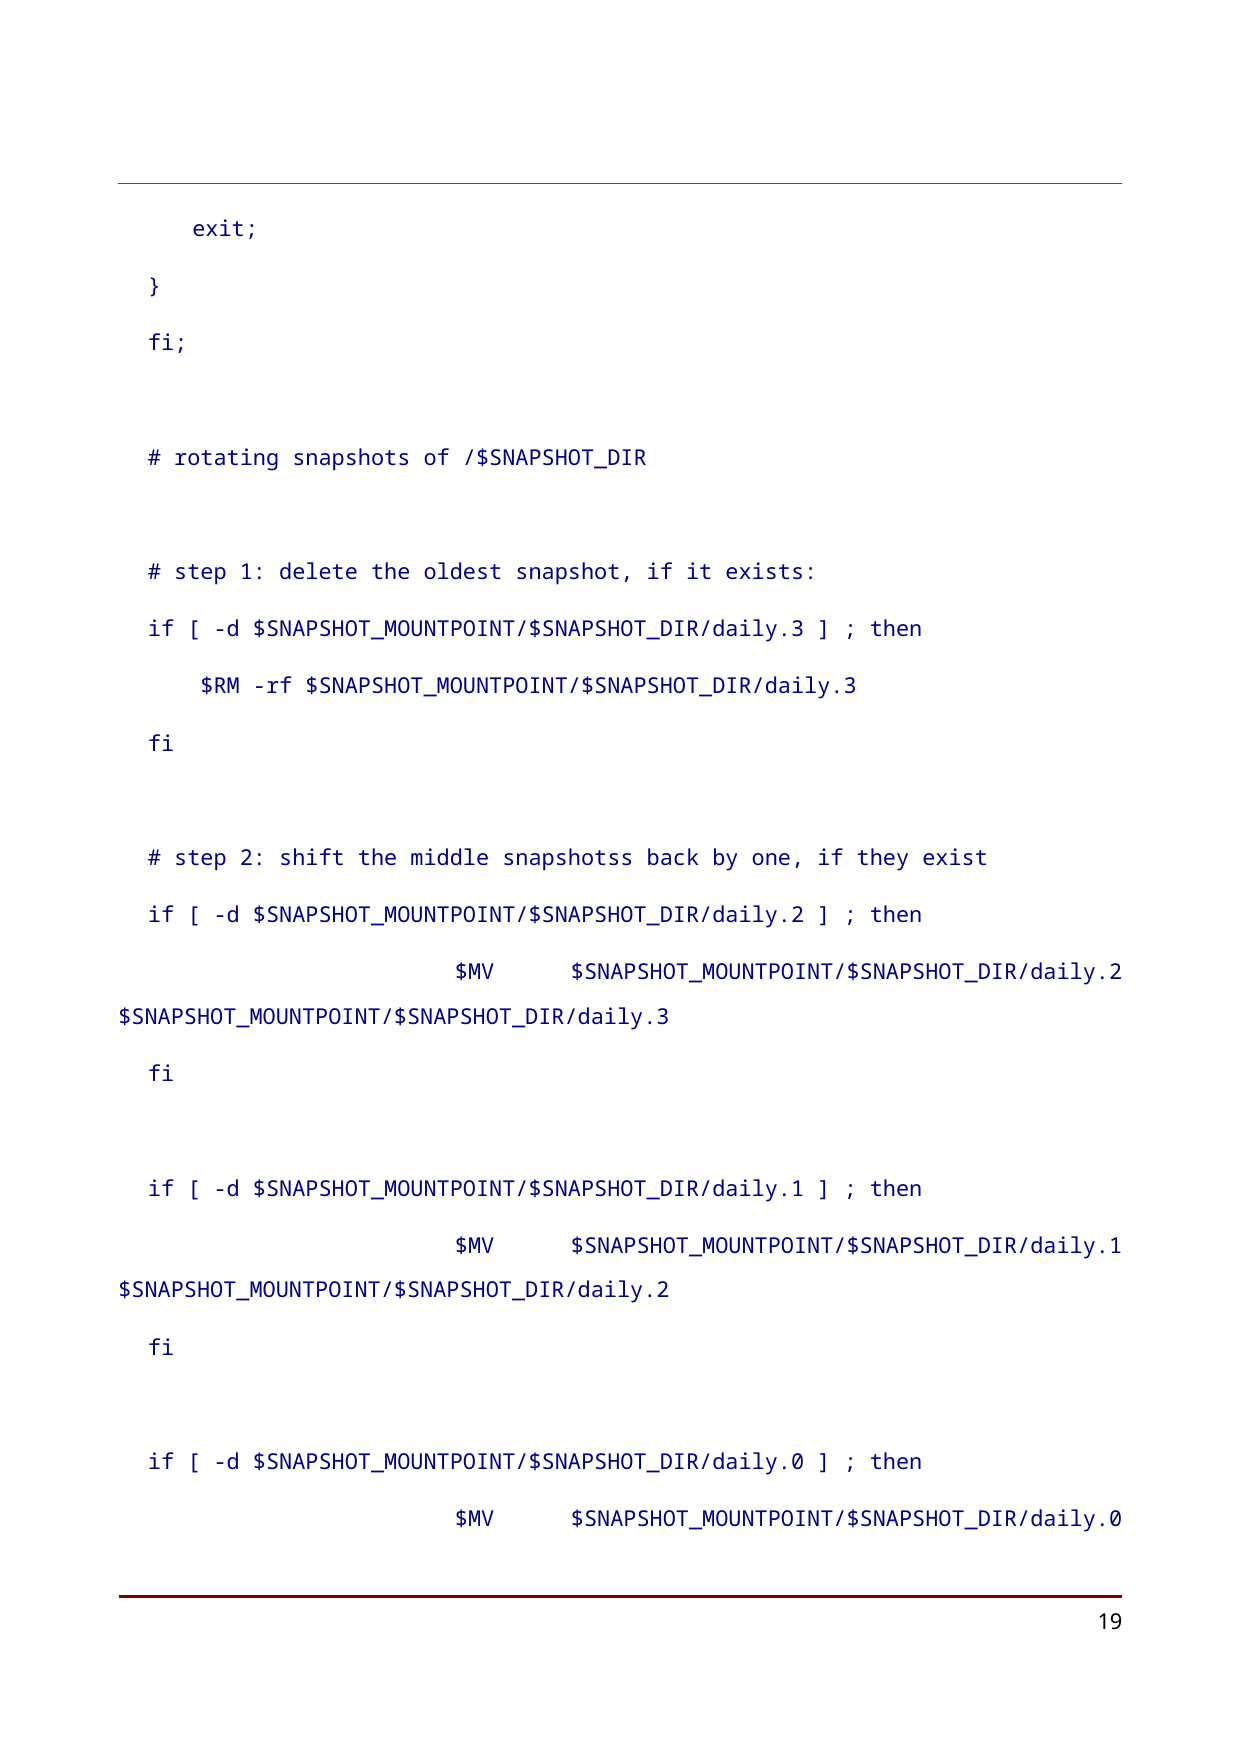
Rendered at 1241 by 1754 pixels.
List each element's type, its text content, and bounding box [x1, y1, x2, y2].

text if [ -d $SNAPSHOT_MOUNTPOINT/$SNAPSHOT_DIR/daily.0 ] ; then [118, 1446, 1122, 1476]
text fi; [118, 327, 1122, 357]
text $RM -rf $SNAPSHOT_MOUNTPOINT/$SNAPSHOT_DIR/daily.3 [118, 670, 1122, 700]
text $MV $SNAPSHOT_MOUNTPOINT/$SNAPSHOT_DIR/daily.2 $SNAPSHOT_MOUNTPOINT/$SNAPSHOT_DIR/daily.3 [118, 956, 1122, 1031]
text # step 1: delete the oldest snapshot, if it exists: [118, 556, 1122, 586]
text $MV $SNAPSHOT_MOUNTPOINT/$SNAPSHOT_DIR/daily.1 $SNAPSHOT_MOUNTPOINT/$SNAPSHOT_DIR/daily.2 [118, 1230, 1122, 1304]
text if [ -d $SNAPSHOT_MOUNTPOINT/$SNAPSHOT_DIR/daily.3 ] ; then [118, 613, 1122, 643]
text fi [118, 727, 1122, 757]
text fi [118, 1332, 1122, 1361]
text $MV $SNAPSHOT_MOUNTPOINT/$SNAPSHOT_DIR/daily.0 [118, 1503, 1122, 1533]
text fi [118, 1058, 1122, 1088]
text } [118, 270, 1122, 300]
text exit; [118, 213, 1122, 243]
text if [ -d $SNAPSHOT_MOUNTPOINT/$SNAPSHOT_DIR/daily.1 ] ; then [118, 1172, 1122, 1202]
text if [ -d $SNAPSHOT_MOUNTPOINT/$SNAPSHOT_DIR/daily.2 ] ; then [118, 899, 1122, 929]
text # rotating snapshots of /$SNAPSHOT_DIR [118, 442, 1122, 471]
text # step 2: shift the middle snapshotss back by one, if they exist [118, 842, 1122, 872]
